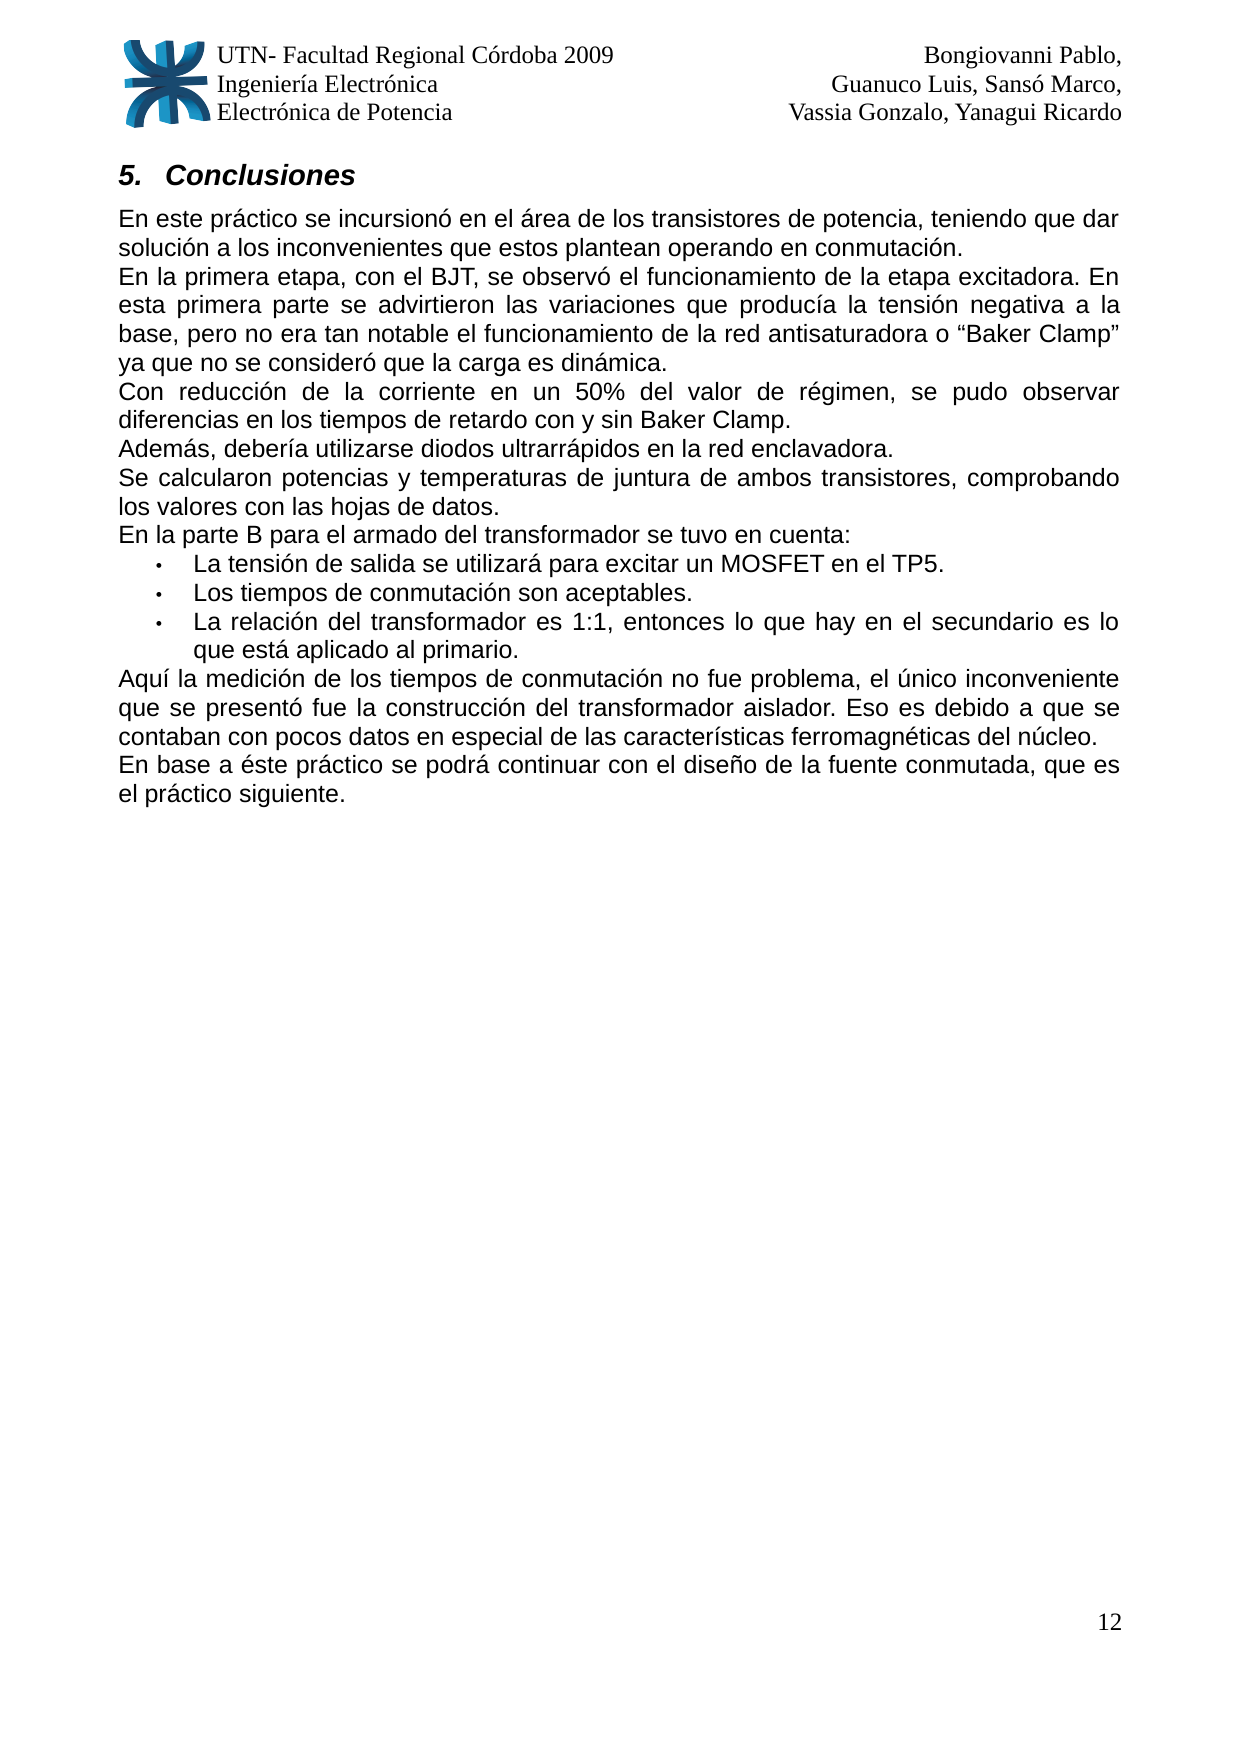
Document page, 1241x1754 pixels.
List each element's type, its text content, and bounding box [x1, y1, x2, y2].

list La relación del transformador es 1:1, entonces lo que hay en el secundario es lo que está aplicado al primario. [156, 607, 1122, 664]
text Se calcularon potencias y temperaturas de juntura de ambos transistores, comprobando los valores con las hojas de datos. [118, 463, 1122, 520]
list Los tiempos de conmutación son aceptables. [156, 578, 1122, 607]
text Con reducción de la corriente en un 50% del valor de régimen, se pudo observar diferencias en los tiempos de retardo con y sin Baker Clamp. [118, 377, 1122, 434]
text En la parte B para el armado del transformador se tuvo en cuenta: [118, 520, 1122, 549]
text En este práctico se incursionó en el área de los transistores de potencia, teniendo que dar solución a los inconvenientes que estos plantean operando en conmutación. [118, 204, 1122, 262]
text En la primera etapa, con el BJT, se observó el funcionamiento de la etapa excitadora. En esta primera parte se advirtieron las variaciones que producía la tensión negativa a la base, pero no era tan notable el funcionamiento de la red antisaturadora o “Baker Clamp” ya que no se consideró que la carga es dinámica. [118, 262, 1122, 377]
list La tensión de salida se utilizará para excitar un MOSFET en el TP5. [156, 549, 1122, 578]
picture [123, 40, 211, 128]
text En base a éste práctico se podrá continuar con el diseño de la fuente conmutada, que es el práctico siguiente. [118, 750, 1122, 808]
text Aquí la medición de los tiempos de conmutación no fue problema, el único inconveniente que se presentó fue la construcción del transformador aislador. Eso es debido a que se contaban con pocos datos en especial de las características ferromagnéticas del núcleo. [118, 664, 1122, 750]
text Además, debería utilizarse diodos ultrarrápidos en la red enclavadora. [118, 434, 1122, 463]
subtitle Conclusiones [118, 158, 1122, 192]
